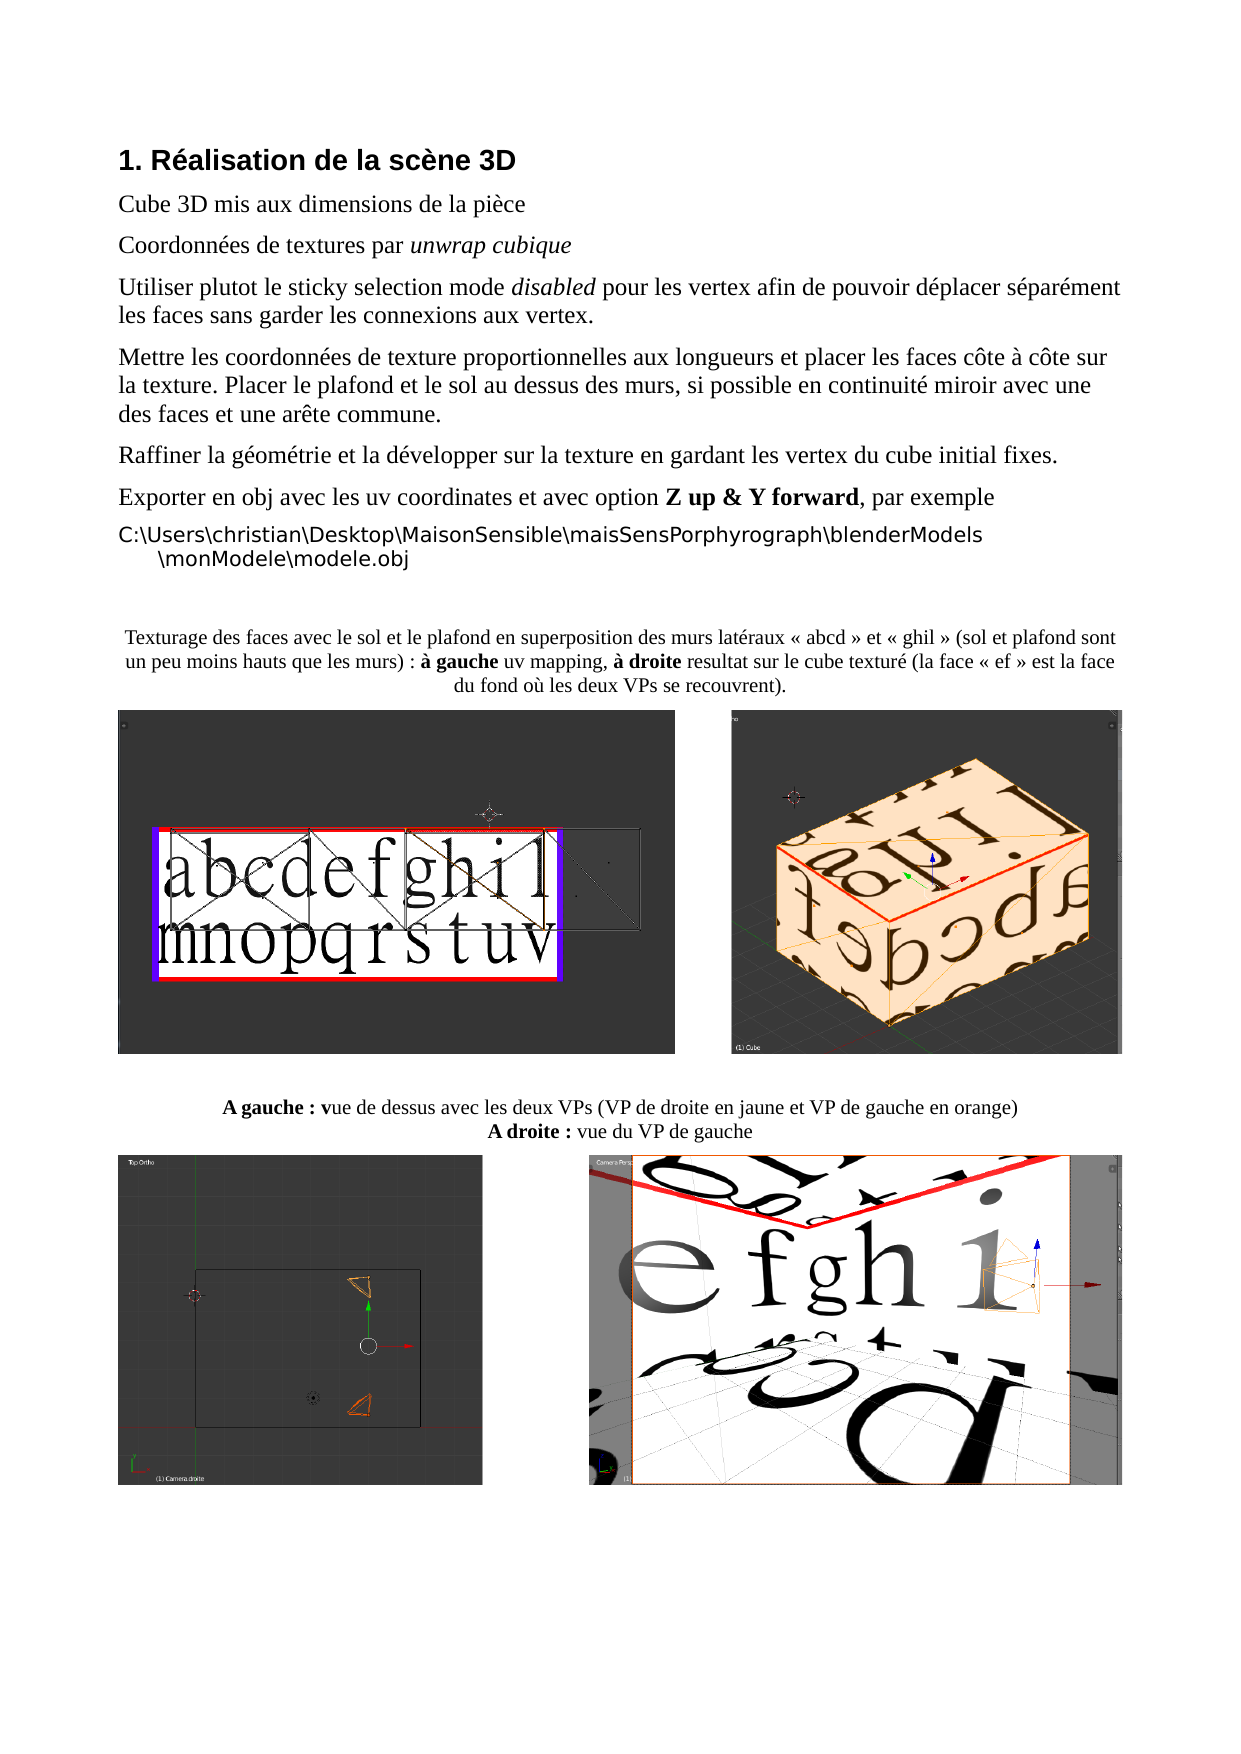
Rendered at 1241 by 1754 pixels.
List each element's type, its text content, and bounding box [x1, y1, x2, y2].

text Raffiner la géométrie et la développer sur la texture en gardant les vertex du cube initial fixes. [118, 440, 1122, 469]
text Coordonnées de textures par unwrap cubique [118, 230, 1122, 259]
picture [118, 710, 1123, 1054]
text Cube 3D mis aux dimensions de la pièce [118, 189, 1122, 218]
text Texturage des faces avec le sol et le plafond en superposition des murs latéraux « abcd » et « ghil » (sol et plafond sont un peu moins hauts que les murs) : à gauche uv mapping, à droite resultat sur le cube texturé (la face « ef » est la face du fond où les deux VPs se recouvrent). [118, 625, 1122, 697]
text Exporter en obj avec les uv coordinates et avec option Z up & Y forward, par exemple [118, 482, 1122, 510]
text C:\Users\christian\Desktop\MaisonSensible\maisSensPorphyrograph\blenderModels \monModele\modele.obj [118, 523, 1122, 571]
text A gauche : vue de dessus avec les deux VPs (VP de droite en jaune et VP de gauche en orange) A droite : vue du VP de gauche [118, 1095, 1122, 1143]
text Mettre les coordonnées de texture proportionnelles aux longueurs et placer les faces côte à côte sur la texture. Placer le plafond et le sol au dessus des murs, si possible en continuité miroir avec une des faces et une arête commune. [118, 342, 1122, 428]
subtitle 1. Réalisation de la scène 3D [118, 143, 1122, 177]
text Utiliser plutot le sticky selection mode disabled pour les vertex afin de pouvoir déplacer séparément les faces sans garder les connexions aux vertex. [118, 272, 1122, 329]
picture [118, 1155, 1123, 1485]
